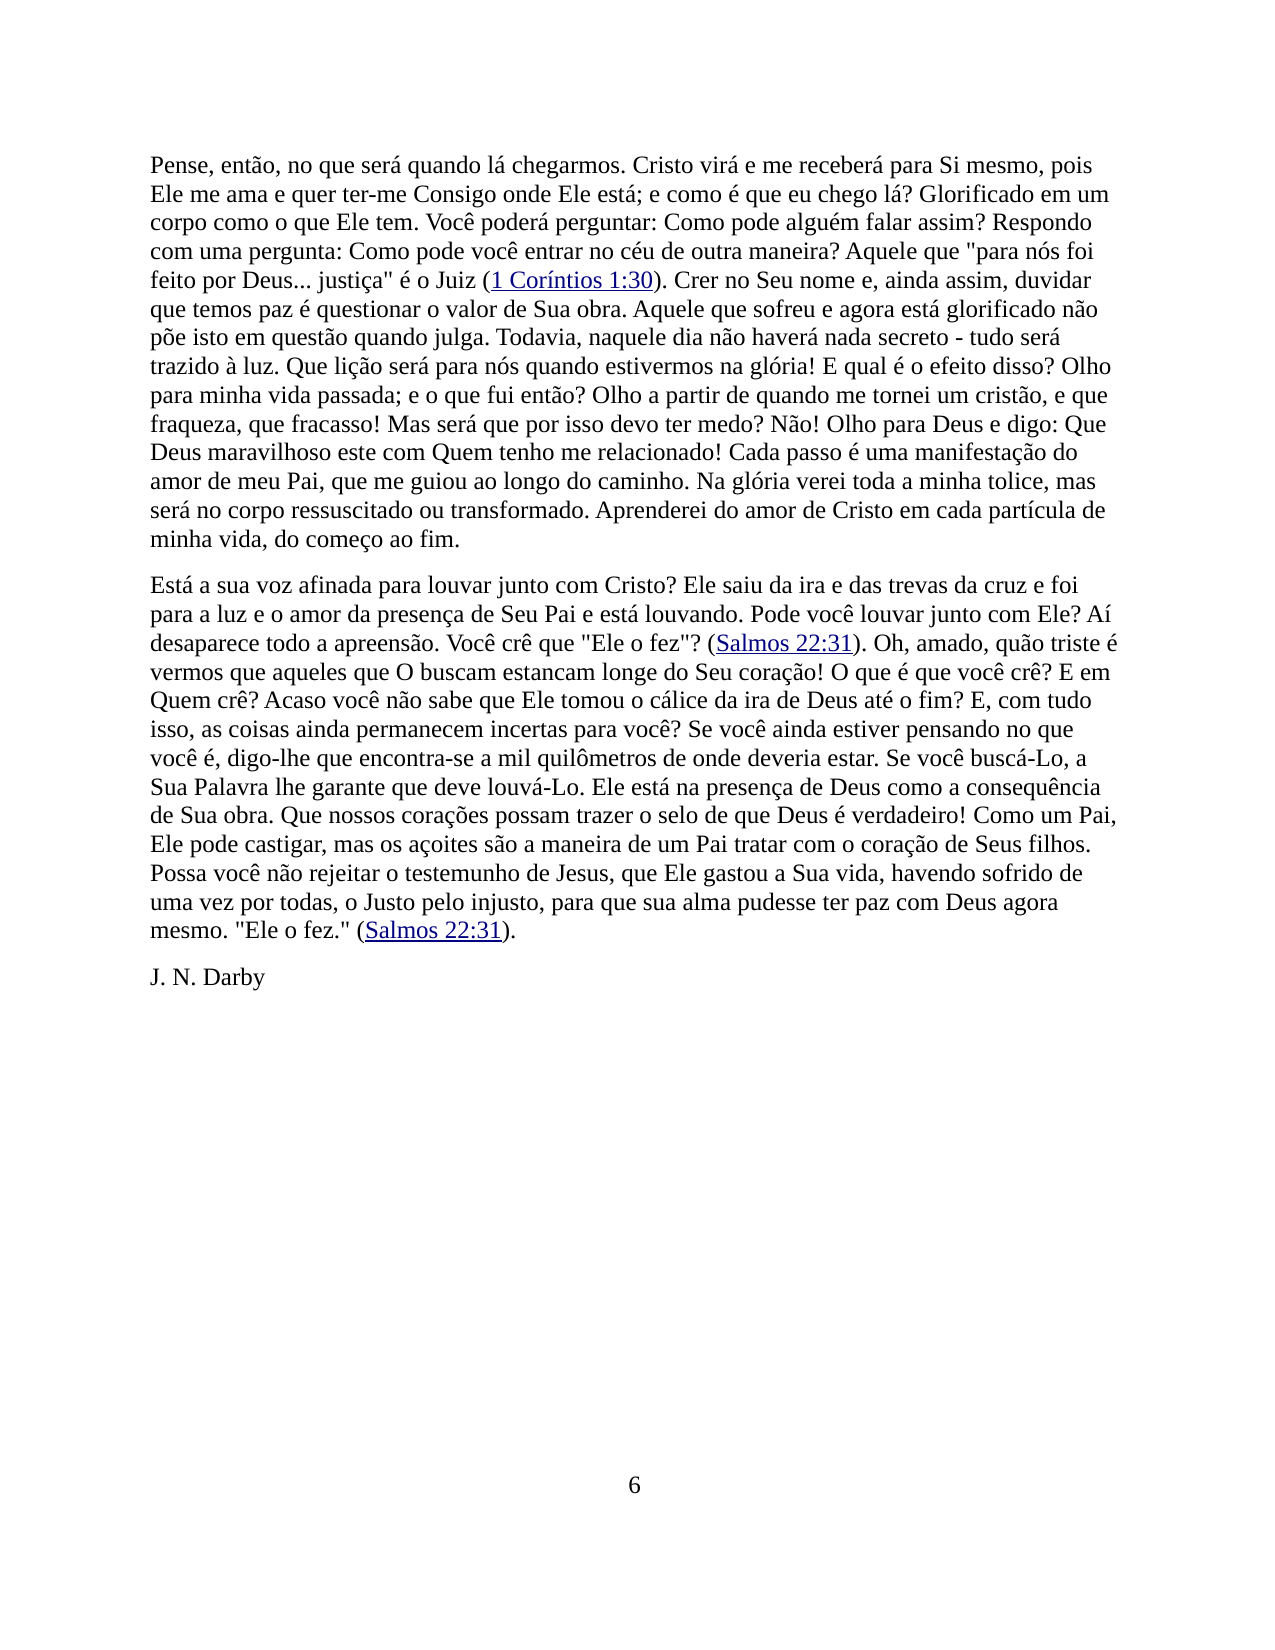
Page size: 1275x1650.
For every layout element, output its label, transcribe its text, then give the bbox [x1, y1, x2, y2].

text J. N. Darby [150, 962, 1125, 991]
text Está a sua voz afinada para louvar junto com Cristo? Ele saiu da ira e das trevas da cruz e foi para a luz e o amor da presença de Seu Pai e está louvando. Pode você louvar junto com Ele? Aí desaparece todo a apreensão. Você crê que "Ele o fez"? (Salmos 22:31). Oh, amado, quão triste é vermos que aqueles que O buscam estancam longe do Seu coração! O que é que você crê? E em Quem crê? Acaso você não sabe que Ele tomou o cálice da ira de Deus até o fim? E, com tudo isso, as coisas ainda permanecem incertas para você? Se você ainda estiver pensando no que você é, digo-lhe que encontra-se a mil quilômetros de onde deveria estar. Se você buscá-Lo, a Sua Palavra lhe garante que deve louvá-Lo. Ele está na presença de Deus como a consequência de Sua obra. Que nossos corações possam trazer o selo de que Deus é verdadeiro! Como um Pai, Ele pode castigar, mas os açoites são a maneira de um Pai tratar com o coração de Seus filhos. Possa você não rejeitar o testemunho de Jesus, que Ele gastou a Sua vida, havendo sofrido de uma vez por todas, o Justo pelo injusto, para que sua alma pudesse ter paz com Deus agora mesmo. "Ele o fez." (Salmos 22:31). [150, 570, 1125, 944]
text Pense, então, no que será quando lá chegarmos. Cristo virá e me receberá para Si mesmo, pois Ele me ama e quer ter-me Consigo onde Ele está; e como é que eu chego lá? Glorificado em um corpo como o que Ele tem. Você poderá perguntar: Como pode alguém falar assim? Respondo com uma pergunta: Como pode você entrar no céu de outra maneira? Aquele que "para nós foi feito por Deus... justiça" é o Juiz (1 Coríntios 1:30). Crer no Seu nome e, ainda assim, duvidar que temos paz é questionar o valor de Sua obra. Aquele que sofreu e agora está glorificado não põe isto em questão quando julga. Todavia, naquele dia não haverá nada secreto - tudo será trazido à luz. Que lição será para nós quando estivermos na glória! E qual é o efeito disso? Olho para minha vida passada; e o que fui então? Olho a partir de quando me tornei um cristão, e que fraqueza, que fracasso! Mas será que por isso devo ter medo? Não! Olho para Deus e digo: Que Deus maravilhoso este com Quem tenho me relacionado! Cada passo é uma manifestação do amor de meu Pai, que me guiou ao longo do caminho. Na glória verei toda a minha tolice, mas será no corpo ressuscitado ou transformado. Aprenderei do amor de Cristo em cada partícula de minha vida, do começo ao fim. [150, 150, 1125, 552]
